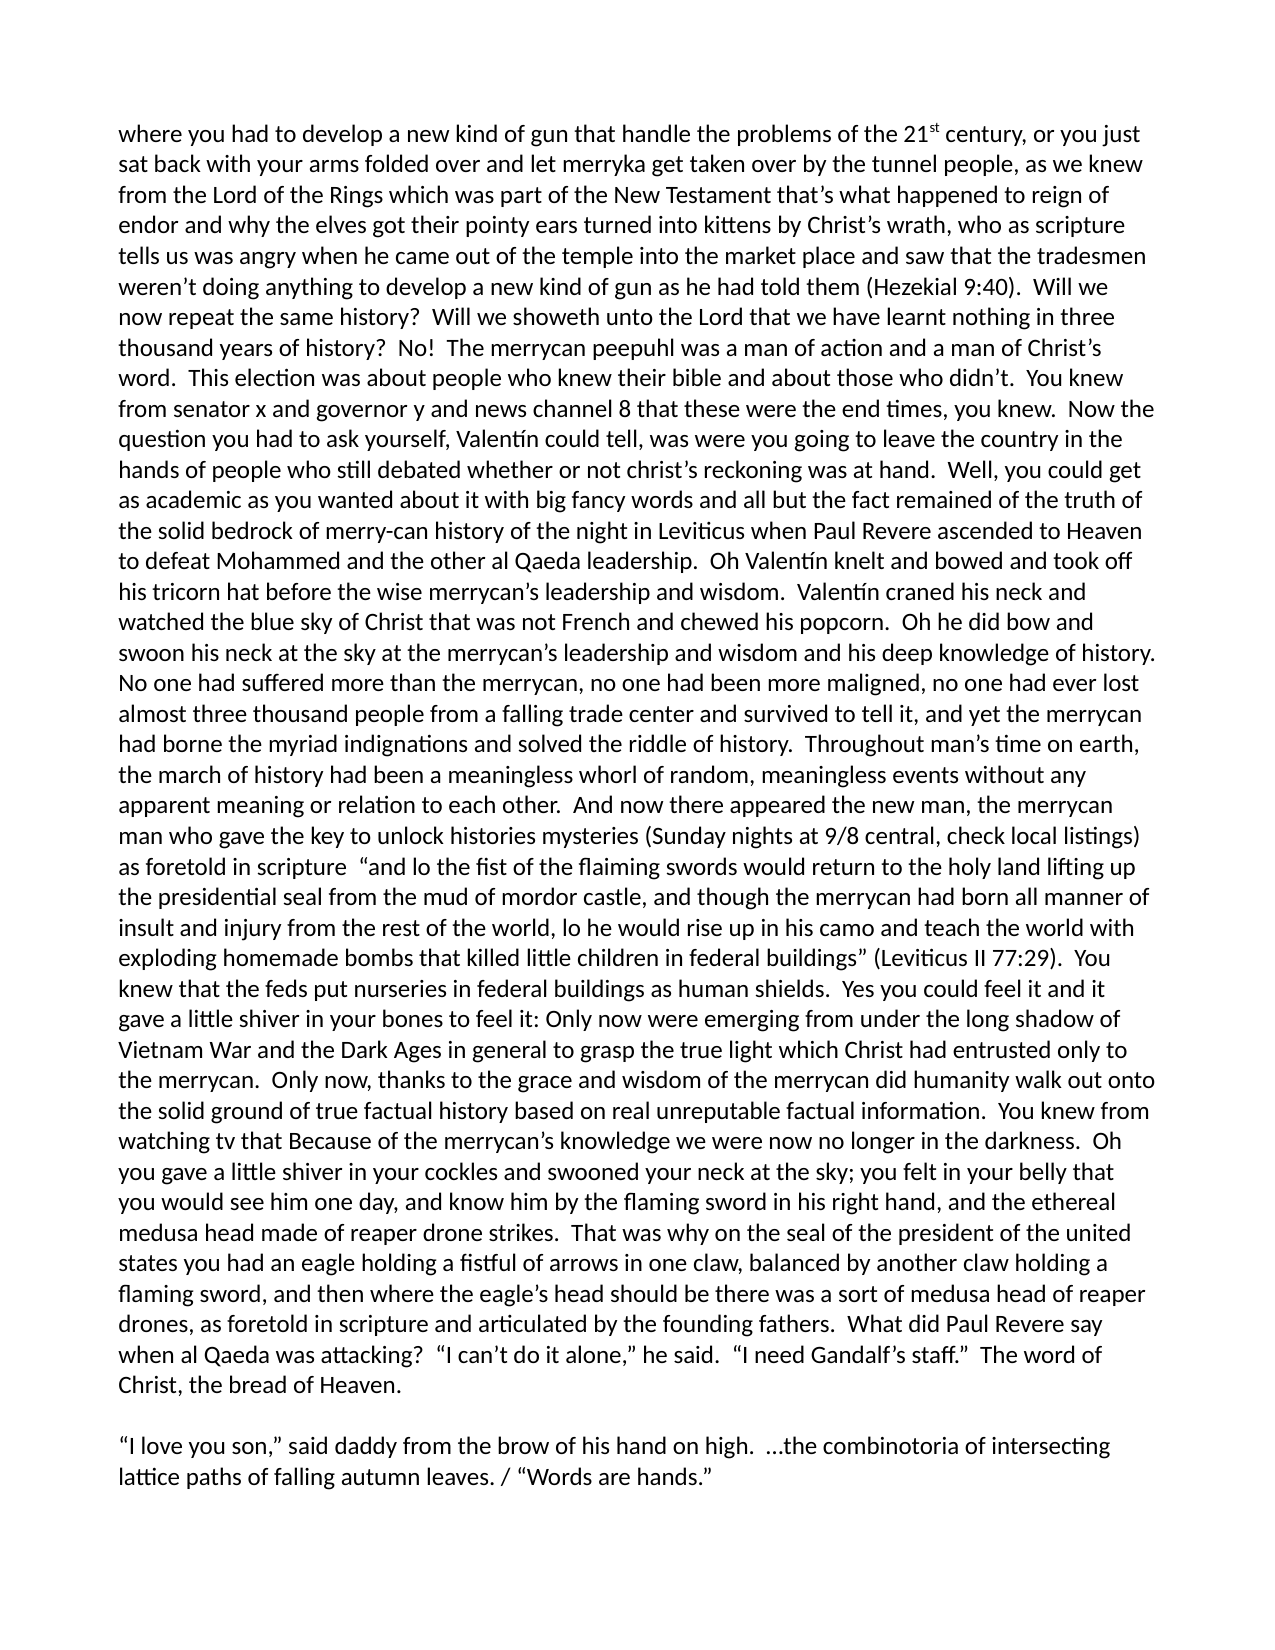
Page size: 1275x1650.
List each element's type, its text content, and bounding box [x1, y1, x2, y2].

text where you had to develop a new kind of gun that handle the problems of the 21st century, or you just sat back with your arms folded over and let merryka get taken over by the tunnel people, as we knew from the Lord of the Rings which was part of the New Testament that’s what happened to reign of endor and why the elves got their pointy ears turned into kittens by Christ’s wrath, who as scripture tells us was angry when he came out of the temple into the market place and saw that the tradesmen weren’t doing anything to develop a new kind of gun as he had told them (Hezekial 9:40). Will we now repeat the same history? Will we showeth unto the Lord that we have learnt nothing in three thousand years of history? No! The merrycan peepuhl was a man of action and a man of Christ’s word. This election was about people who knew their bible and about those who didn’t. You knew from senator x and governor y and news channel 8 that these were the end times, you knew. Now the question you had to ask yourself, Valentín could tell, was were you going to leave the country in the hands of people who still debated whether or not christ’s reckoning was at hand. Well, you could get as academic as you wanted about it with big fancy words and all but the fact remained of the truth of the solid bedrock of merry-can history of the night in Leviticus when Paul Revere ascended to Heaven to defeat Mohammed and the other al Qaeda leadership. Oh Valentín knelt and bowed and took off his tricorn hat before the wise merrycan’s leadership and wisdom. Valentín craned his neck and watched the blue sky of Christ that was not French and chewed his popcorn. Oh he did bow and swoon his neck at the sky at the merrycan’s leadership and wisdom and his deep knowledge of history. No one had suffered more than the merrycan, no one had been more maligned, no one had ever lost almost three thousand people from a falling trade center and survived to tell it, and yet the merrycan had borne the myriad indignations and solved the riddle of history. Throughout man’s time on earth, the march of history had been a meaningless whorl of random, meaningless events without any apparent meaning or relation to each other. And now there appeared the new man, the merrycan man who gave the key to unlock histories mysteries (Sunday nights at 9/8 central, check local listings) as foretold in scripture “and lo the fist of the flaiming swords would return to the holy land lifting up the presidential seal from the mud of mordor castle, and though the merrycan had born all manner of insult and injury from the rest of the world, lo he would rise up in his camo and teach the world with exploding homemade bombs that killed little children in federal buildings” (Leviticus II 77:29). You knew that the feds put nurseries in federal buildings as human shields. Yes you could feel it and it gave a little shiver in your bones to feel it: Only now were emerging from under the long shadow of Vietnam War and the Dark Ages in general to grasp the true light which Christ had entrusted only to the merrycan. Only now, thanks to the grace and wisdom of the merrycan did humanity walk out onto the solid ground of true factual history based on real unreputable factual information. You knew from watching tv that Because of the merrycan’s knowledge we were now no longer in the darkness. Oh you gave a little shiver in your cockles and swooned your neck at the sky; you felt in your belly that you would see him one day, and know him by the flaming sword in his right hand, and the ethereal medusa head made of reaper drone strikes. That was why on the seal of the president of the united states you had an eagle holding a fistful of arrows in one claw, balanced by another claw holding a flaming sword, and then where the eagle’s head should be there was a sort of medusa head of reaper drones, as foretold in scripture and articulated by the founding fathers. What did Paul Revere say when al Qaeda was attacking? “I can’t do it alone,” he said. “I need Gandalf’s staff.” The word of Christ, the bread of Heaven. [118, 118, 1157, 1400]
text “I love you son,” said daddy from the brow of his hand on high. …the combinotoria of intersecting lattice paths of falling autumn leaves. / “Words are hands.” [118, 1431, 1157, 1492]
